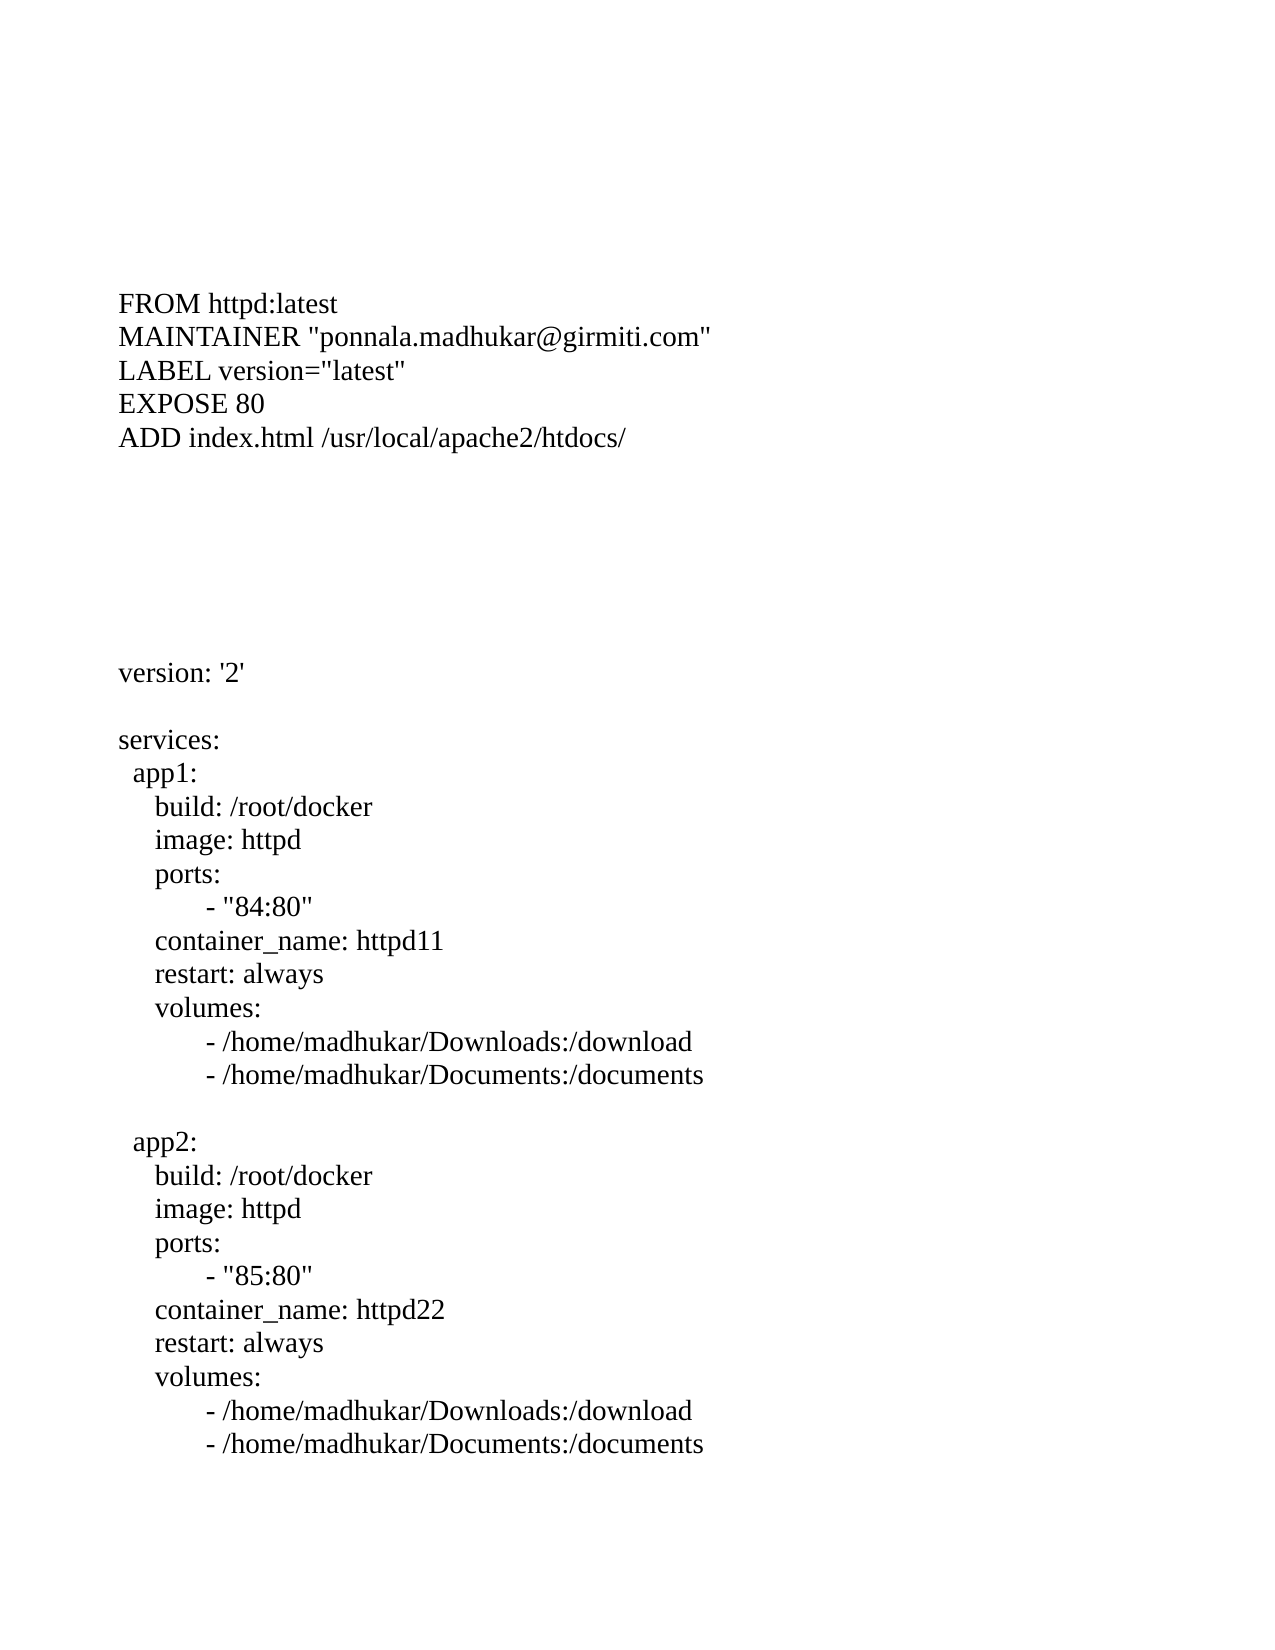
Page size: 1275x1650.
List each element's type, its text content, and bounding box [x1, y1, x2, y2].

text version: '2' [118, 655, 1157, 688]
text FROM httpd:latest [118, 286, 1157, 319]
text EXPOSE 80 [118, 386, 1157, 420]
text build: /root/docker [118, 1158, 1157, 1191]
text - /home/madhukar/Downloads:/download [118, 1393, 1157, 1426]
text - "85:80" [118, 1258, 1157, 1292]
text ports: [118, 1225, 1157, 1258]
text - /home/madhukar/Downloads:/download [118, 1024, 1157, 1057]
text image: httpd [118, 822, 1157, 856]
text container_name: httpd11 [118, 923, 1157, 957]
text ADD index.html /usr/local/apache2/htdocs/ [118, 420, 1157, 453]
text restart: always [118, 1326, 1157, 1359]
text container_name: httpd22 [118, 1292, 1157, 1326]
text - /home/madhukar/Documents:/documents [118, 1057, 1157, 1091]
text volumes: [118, 1359, 1157, 1393]
text volumes: [118, 990, 1157, 1024]
text - /home/madhukar/Documents:/documents [118, 1426, 1157, 1460]
text app1: [118, 755, 1157, 789]
text - "84:80" [118, 889, 1157, 923]
text app2: [118, 1124, 1157, 1158]
text restart: always [118, 957, 1157, 990]
text services: [118, 722, 1157, 755]
text ports: [118, 856, 1157, 889]
text LABEL version="latest" [118, 353, 1157, 386]
text image: httpd [118, 1191, 1157, 1225]
text build: /root/docker [118, 789, 1157, 822]
text MAINTAINER "ponnala.madhukar@girmiti.com" [118, 319, 1157, 353]
